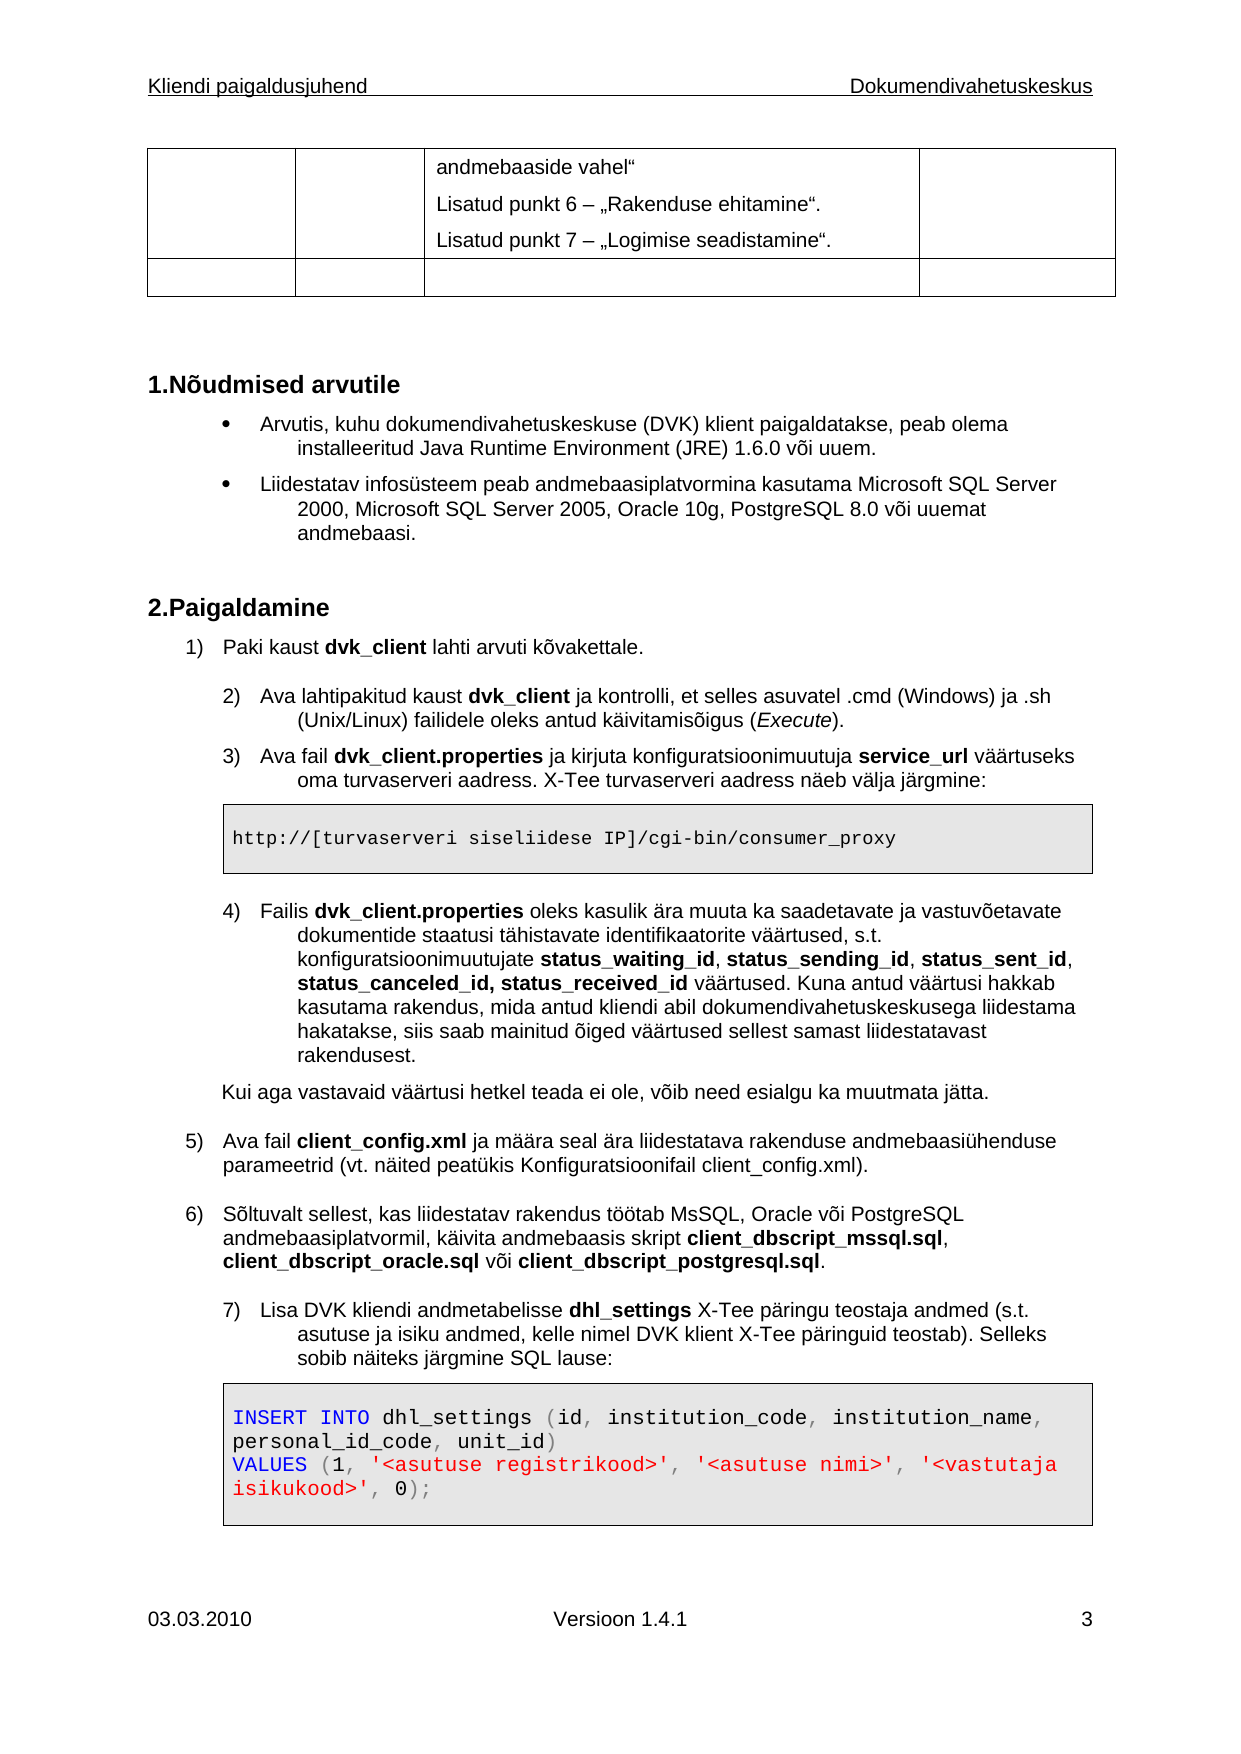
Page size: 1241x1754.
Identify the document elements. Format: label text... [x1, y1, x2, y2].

text Kui aga vastavaid väärtusi hetkel teada ei ole, võib need esialgu ka muutmata jätta. [221, 1079, 1093, 1103]
list Liidestatav infosüsteem peab andmebaasiplatvormina kasutama Microsoft SQL Server 2000, Microsoft SQL Server 2005, Oracle 10g, PostgreSQL 8.0 või uuemat andmebaasi. [222, 472, 1093, 544]
table_cell [296, 259, 424, 296]
list Failis dvk_client.properties oleks kasulik ära muuta ka saadetavate ja vastuvõetavate dokumentide staatusi tähistavate identifikaatorite väärtused, s.t. konfiguratsioonimuutujate status_waiting_id, status_sending_id, status_sent_id, status_canceled_id, status_received_id väärtused. Kuna antud väärtusi hakkab kasutama rakendus, mida antud kliendi abil dokumendivahetuskeskusega liidestama hakatakse, siis saab mainitud õiged väärtused sellest samast liidestatavast rakendusest. [222, 899, 1093, 1067]
list Sõltuvalt sellest, kas liidestatav rakendus töötab MsSQL, Oracle või PostgreSQL andmebaasiplatvormil, käivita andmebaasis skript client_dbscript_mssql.sql, client_dbscript_oracle.sql või client_dbscript_postgresql.sql. [185, 1201, 1093, 1273]
table_cell [425, 259, 919, 296]
list Paki kaust dvk_client lahti arvuti kõvakettale. [185, 634, 1093, 658]
subtitle Nõudmised arvutile [148, 371, 1093, 399]
subtitle Paigaldamine [148, 593, 1093, 622]
table_cell andmebaaside vahel“ Lisatud punkt 6 – „Rakenduse ehitamine“. Lisatud punkt 7 – „Logimise seadistamine“. [425, 149, 919, 258]
list Ava fail dvk_client.properties ja kirjuta konfiguratsioonimuutuja service_url väärtuseks oma turvaserveri aadress. X-Tee turvaserveri aadress näeb välja järgmine: [222, 744, 1093, 792]
table_cell [296, 149, 424, 258]
text VALUES (1, '<asutuse registrikood>', '<asutuse nimi>', '<vastutaja isikukood>', 0); [224, 1451, 1092, 1498]
table_cell [920, 259, 1115, 296]
list Ava fail client_config.xml ja määra seal ära liidestatava rakenduse andmebaasiühenduse parameetrid (vt. näited peatükis 4). [185, 1128, 1093, 1176]
table_cell [148, 149, 295, 258]
list Arvutis, kuhu dokumendivahetuskeskuse (DVK) klient paigaldatakse, peab olema installeeritud Java Runtime Environment (JRE) 1.6.0 või uuem. [222, 412, 1093, 460]
list Lisa DVK kliendi andmetabelisse dhl_settings X-Tee päringu teostaja andmed (s.t. asutuse ja isiku andmed, kelle nimel DVK klient X-Tee päringuid teostab). Selleks sobib näiteks järgmine SQL lause: [222, 1298, 1093, 1370]
text INSERT INTO dhl_settings (id, institution_code, institution_name, personal_id_code, unit_id) [224, 1404, 1092, 1451]
list Ava lahtipakitud kaust dvk_client ja kontrolli, et selles asuvatel .cmd (Windows) ja .sh (Unix/Linux) failidele oleks antud käivitamisõigus (Execute). [222, 683, 1093, 731]
table_cell [920, 149, 1115, 258]
text http://[turvaserveri siseliidese IP]/cgi-bin/consumer_proxy [224, 826, 1092, 847]
table_cell [148, 259, 295, 296]
